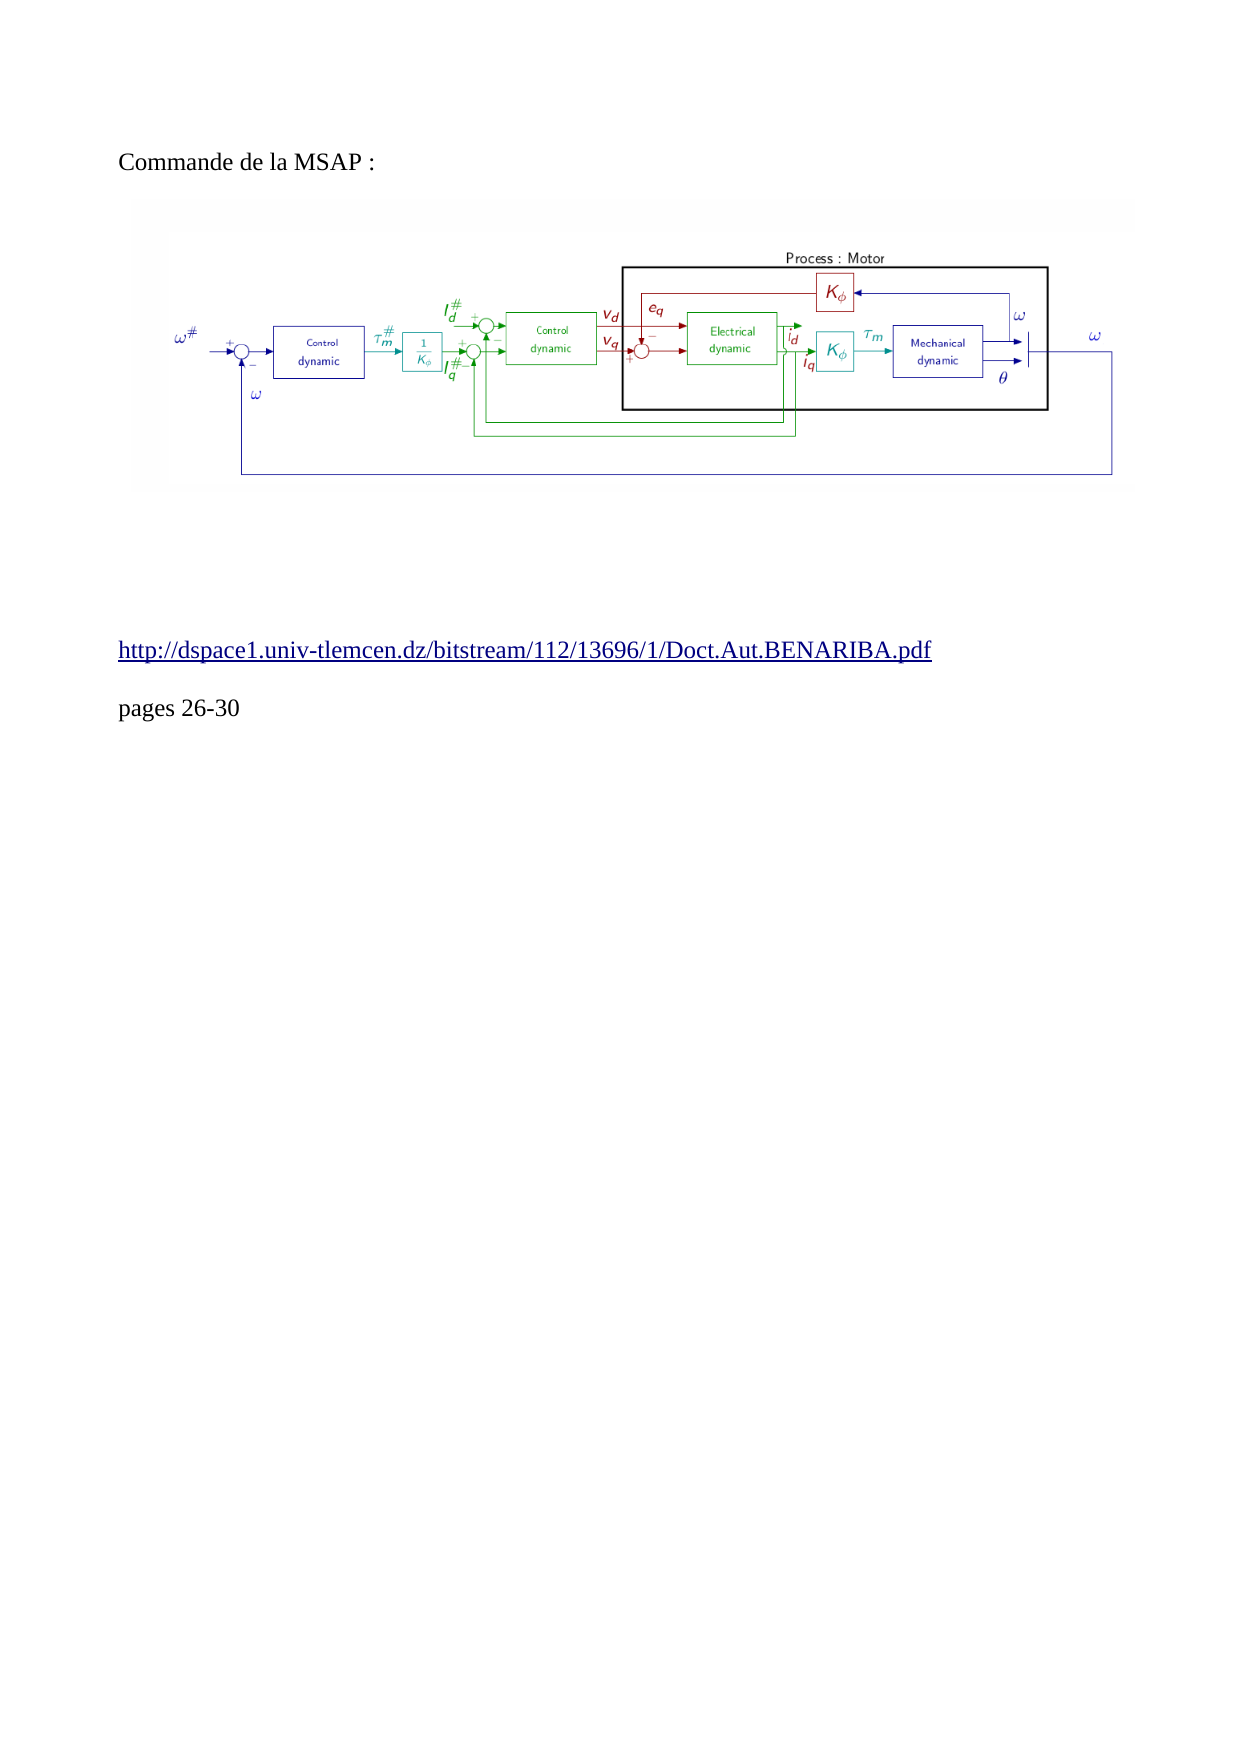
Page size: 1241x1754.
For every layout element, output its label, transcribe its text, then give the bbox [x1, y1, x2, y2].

text Commande de la MSAP : [118, 147, 1122, 176]
text http://dspace1.univ-tlemcen.dz/bitstream/112/13696/1/Doct.Aut.BENARIBA.pdf [118, 635, 1122, 664]
text pages 26-30 [118, 693, 1122, 721]
picture [130, 199, 1135, 492]
